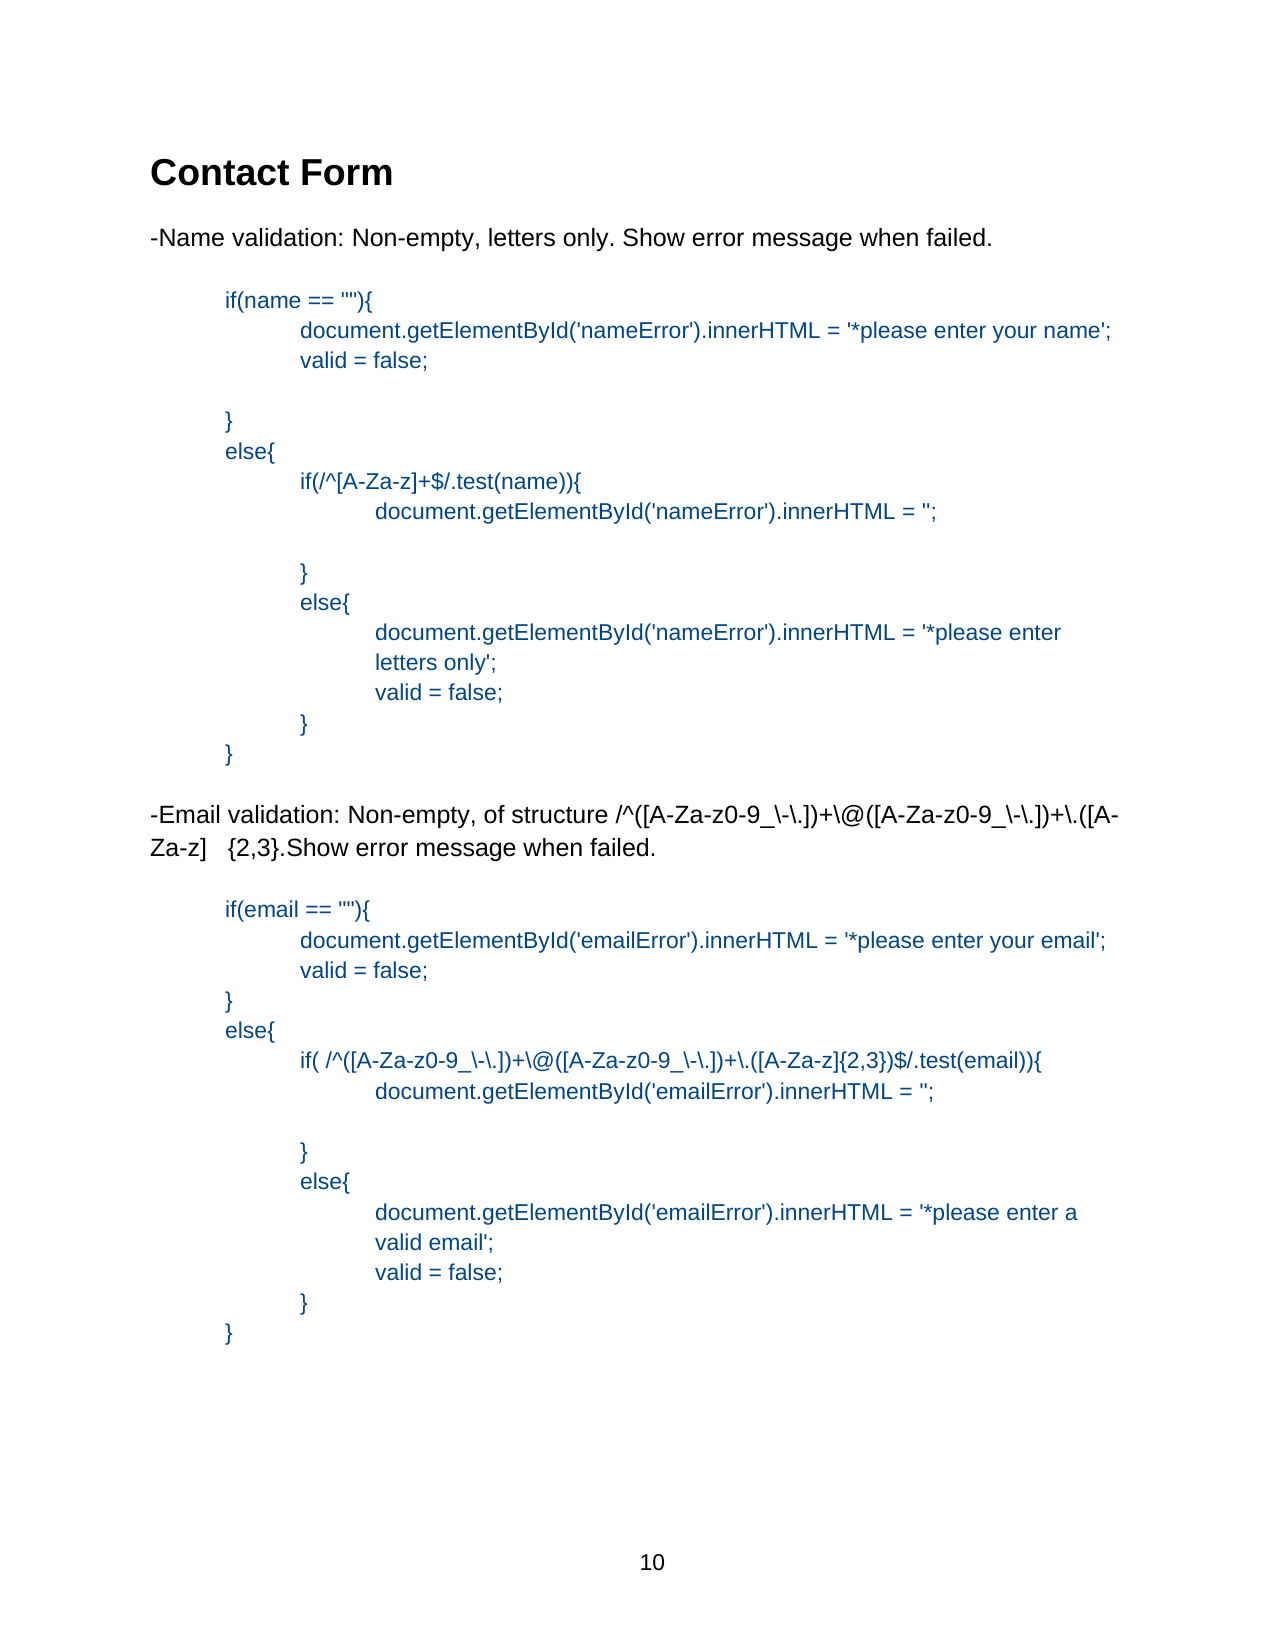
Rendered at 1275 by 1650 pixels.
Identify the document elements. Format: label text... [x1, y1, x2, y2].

text } [150, 1319, 1125, 1346]
text } [150, 987, 1125, 1013]
text } [150, 558, 1125, 585]
text } [150, 740, 1125, 766]
text } [150, 1289, 1125, 1315]
text Contact Form [150, 150, 1125, 193]
text } [150, 709, 1125, 736]
text valid = false; [150, 957, 1125, 983]
text if( /^([A-Za-z0-9_\-\.])+\@([A-Za-z0-9_\-\.])+\.([A-Za-z]{2,3})$/.test(email)){ [150, 1047, 1125, 1074]
text document.getElementById('nameError').innerHTML = '*please enter letters only'; [150, 619, 1125, 675]
text else{ [150, 589, 1125, 615]
text document.getElementById('emailError').innerHTML = '*please enter a valid email'; [150, 1198, 1125, 1255]
text -Email validation: Non-empty, of structure /^([A-Za-z0-9_\-\.])+\@([A-Za-z0-9_\-\.])+\.([A-Za-z] {2,3}.Show error message when failed. [150, 800, 1125, 862]
text document.getElementById('nameError').innerHTML = ''; [150, 498, 1125, 524]
text if(email == ""){ [150, 896, 1125, 923]
text valid = false; [150, 347, 1125, 373]
text else{ [150, 438, 1125, 464]
text document.getElementById('nameError').innerHTML = '*please enter your name'; [150, 317, 1125, 343]
text else{ [150, 1017, 1125, 1043]
text else{ [150, 1168, 1125, 1194]
text -Name validation: Non-empty, letters only. Show error message when failed. [150, 223, 1125, 252]
text } [150, 407, 1125, 434]
text } [150, 1138, 1125, 1164]
text if(name == ""){ [150, 287, 1125, 313]
text if(/^[A-Za-z]+$/.test(name)){ [150, 468, 1125, 494]
text document.getElementById('emailError').innerHTML = ''; [150, 1078, 1125, 1104]
text valid = false; [150, 679, 1125, 706]
text document.getElementById('emailError').innerHTML = '*please enter your email'; [150, 927, 1125, 953]
text valid = false; [150, 1259, 1125, 1285]
